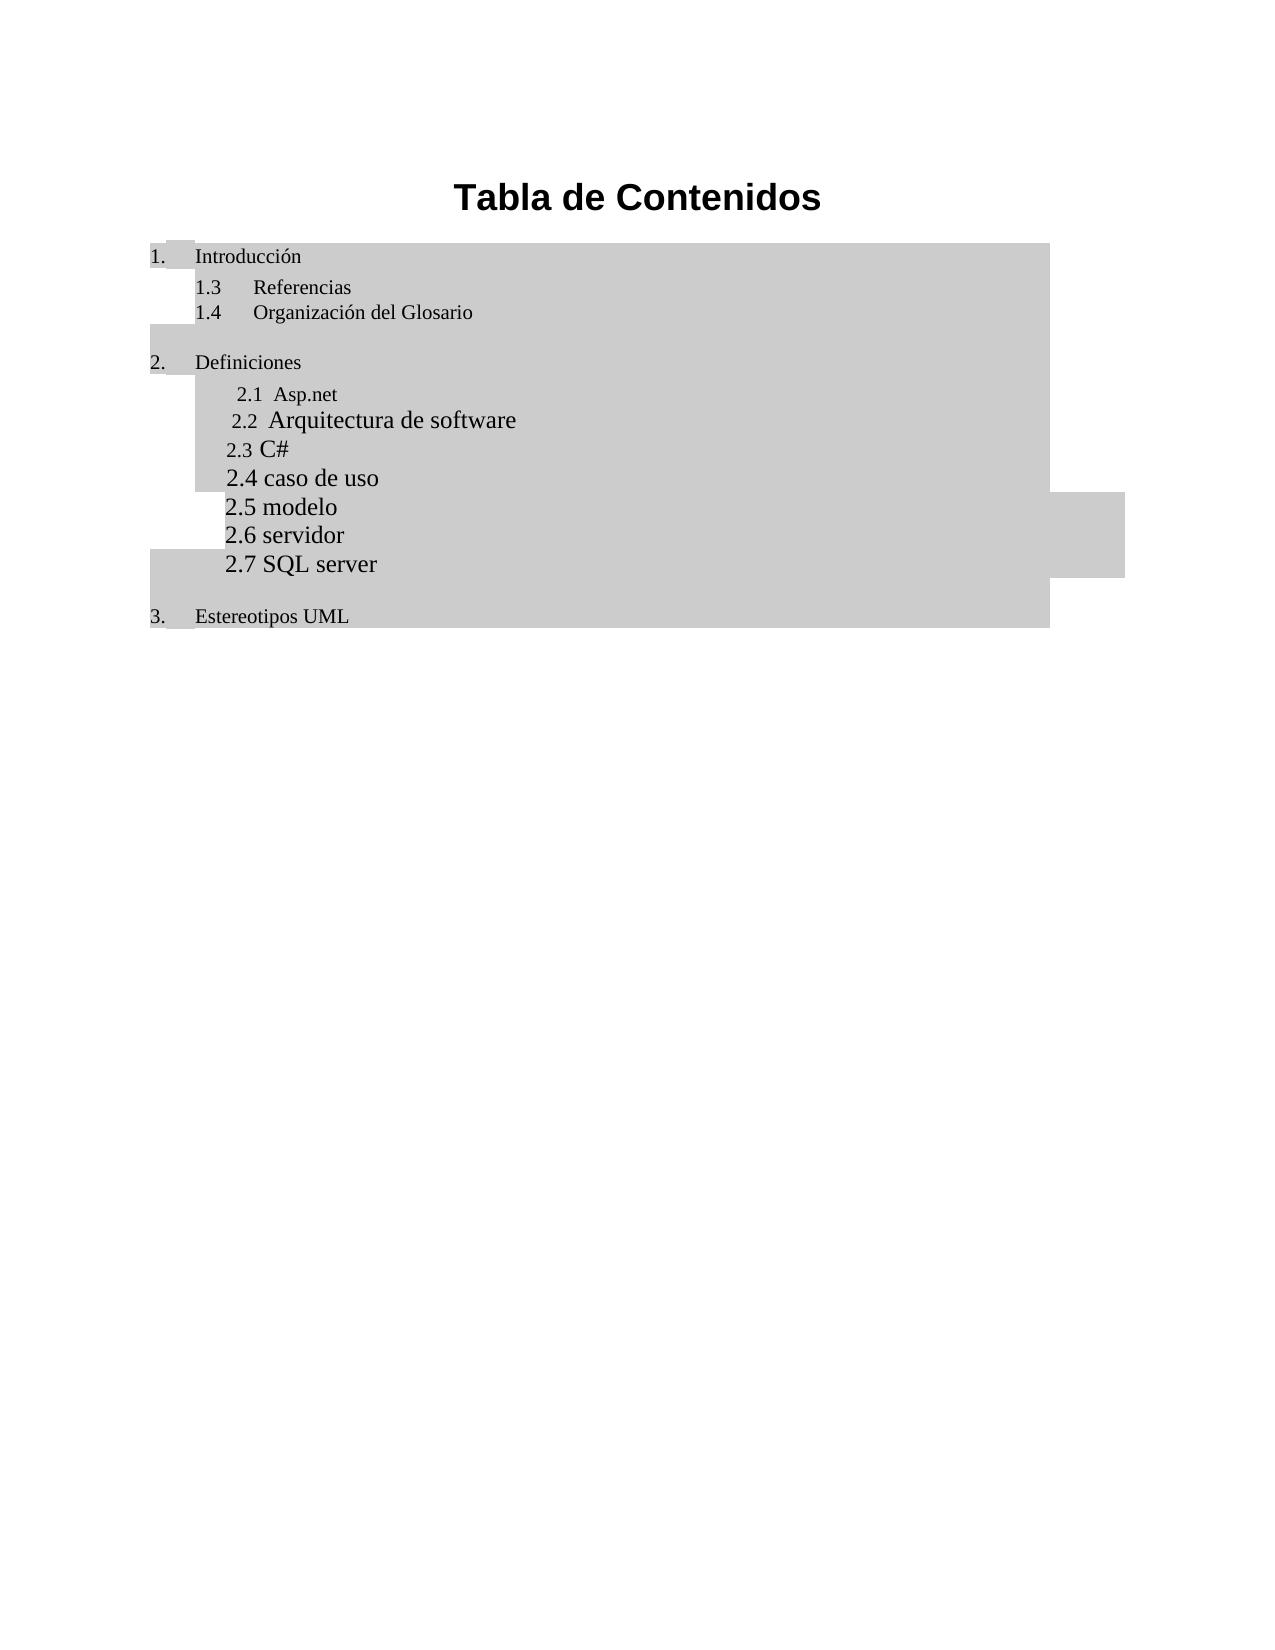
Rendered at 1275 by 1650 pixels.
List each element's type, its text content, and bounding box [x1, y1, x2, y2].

text 1.3 Referencias [195, 274, 1050, 299]
title Tabla de Contenidos [150, 175, 1125, 218]
text 1.4 Organización del Glosario [195, 299, 1050, 324]
text 2.2 Arquitectura de software [195, 406, 1050, 434]
text 2.1 Asp.net [195, 381, 1050, 406]
text 2.7 SQL server [150, 549, 1125, 578]
list modelo [225, 492, 1125, 521]
list servidor [225, 521, 1125, 549]
text 2. Definiciones [150, 349, 1050, 374]
text 2.4 caso de uso [195, 463, 1050, 492]
text 2.3 C# [195, 434, 1050, 463]
text 3. Estereotipos UML [150, 603, 1050, 628]
text 1. Introducción [150, 243, 1050, 268]
